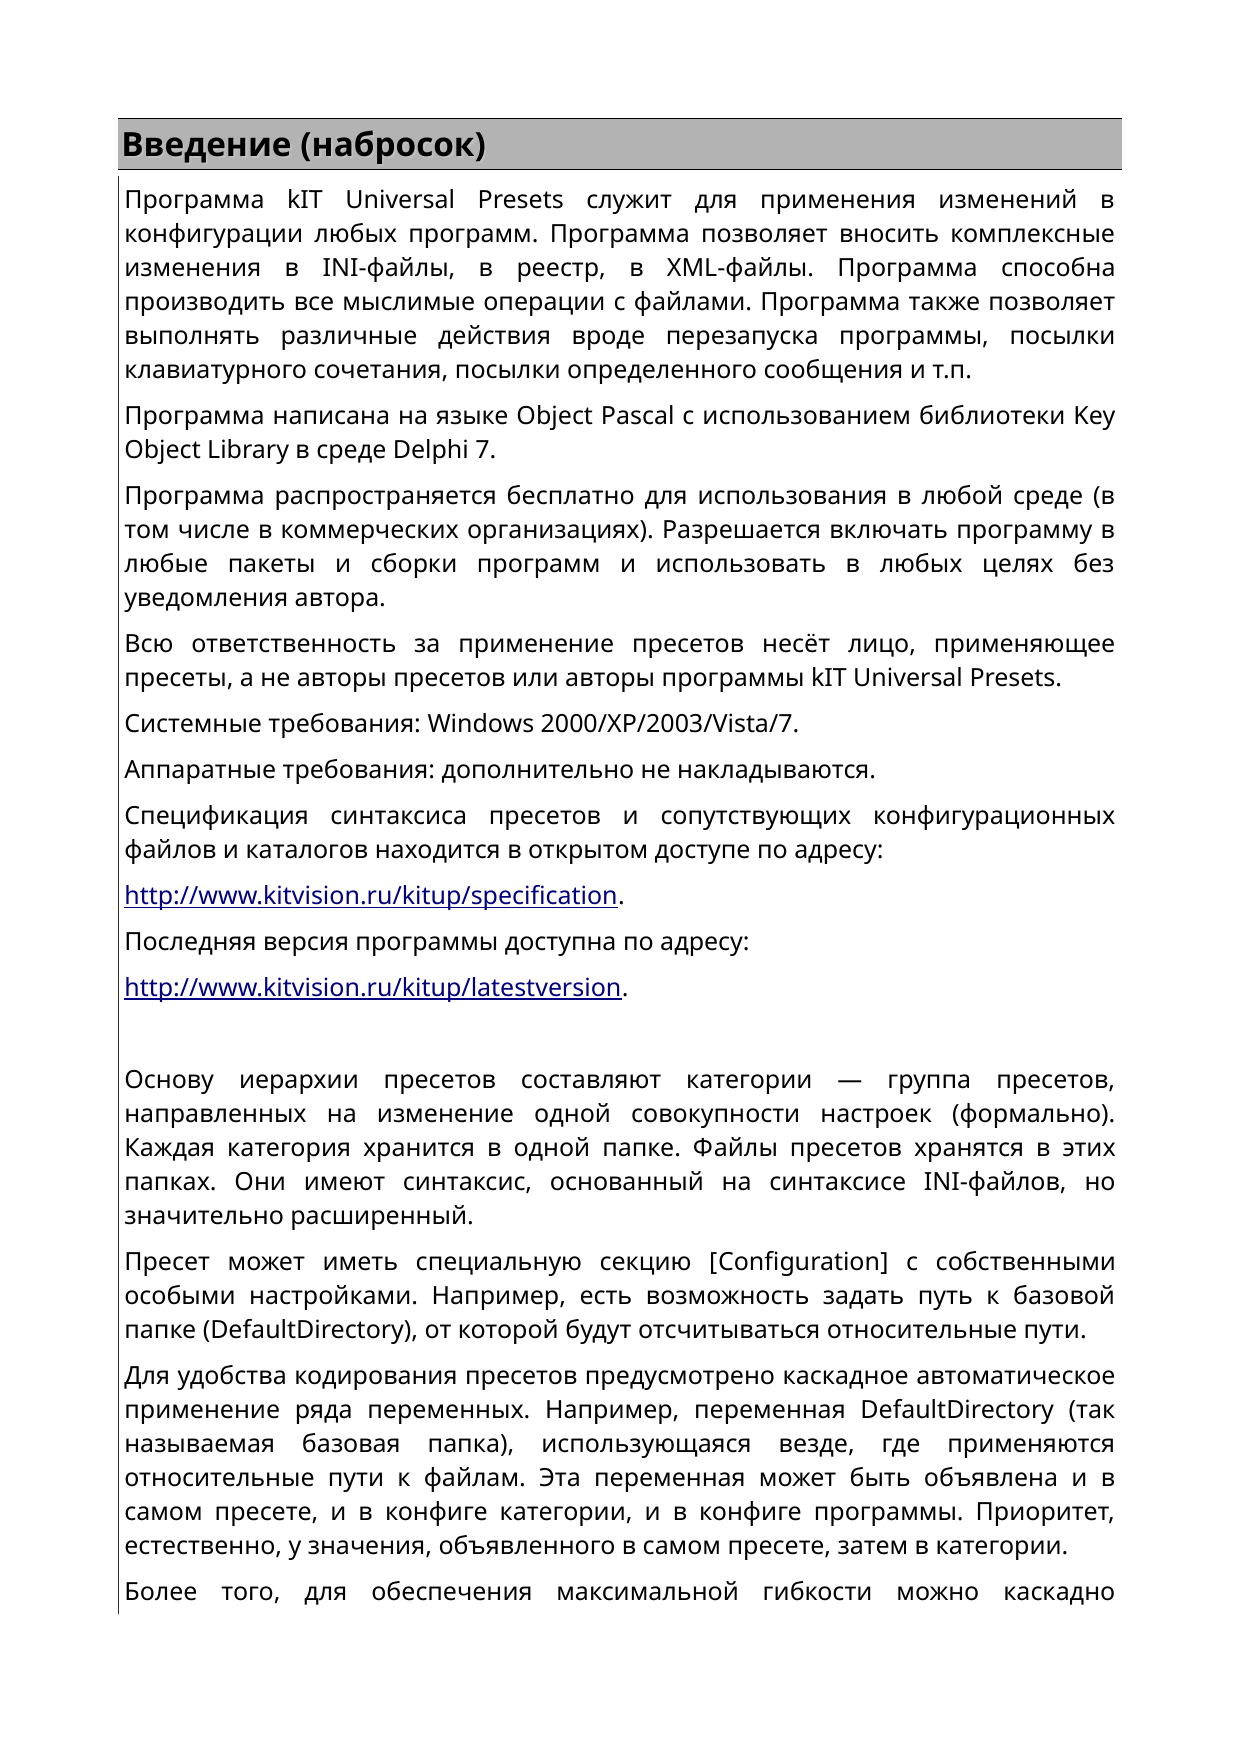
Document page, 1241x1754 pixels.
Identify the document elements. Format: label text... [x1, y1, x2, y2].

text Последняя версия программы доступна по адресу: [119, 918, 1122, 958]
text Всю ответственность за применение пресетов несёт лицо, применяющее пресеты, а не авторы пресетов или авторы программы kIT Universal Presets. [119, 620, 1122, 694]
text Спецификация синтаксиса пресетов и сопутствующих конфигурационных файлов и каталогов находится в открытом доступе по адресу: [119, 792, 1122, 866]
text Программа распространяется бесплатно для использования в любой среде (в том числе в коммерческих организациях). Разрешается включать программу в любые пакеты и сборки программ и использовать в любых целях без уведомления автора. [119, 472, 1122, 614]
text Системные требования: Windows 2000/XP/2003/Vista/7. [119, 700, 1122, 740]
text Аппаратные требования: дополнительно не накладываются. [119, 746, 1122, 786]
text Пресет может иметь специальную секцию [Configuration] с собственными особыми настройками. Например, есть возможность задать путь к базовой папке (DefaultDirectory), от которой будут отсчитываться относительные пути. [119, 1238, 1122, 1346]
text http://www.kitvision.ru/kitup/latestversion. [119, 964, 1122, 1004]
text Программа написана на языке Object Pascal с использованием библиотеки Key Object Library в среде Delphi 7. [119, 392, 1122, 466]
text http://www.kitvision.ru/kitup/specification. [119, 872, 1122, 912]
subtitle Введение (набросок) [118, 119, 1122, 169]
text Для удобства кодирования пресетов предусмотрено каскадное автоматическое применение ряда переменных. Например, переменная DefaultDirectory (так называемая базовая папка), использующаяся везде, где применяются относительные пути к файлам. Эта переменная может быть объявлена и в самом пресете, и в конфиге категории, и в конфиге программы. Приоритет, естественно, у значения, объявленного в самом пресете, затем в категории. [119, 1352, 1122, 1562]
text Более того, для обеспечения максимальной гибкости можно каскадно [119, 1568, 1122, 1614]
text Программа kIT Universal Presets служит для применения изменений в конфигурации любых программ. Программа позволяет вносить комплексные изменения в INI-файлы, в реестр, в XML-файлы. Программа способна производить все мыслимые операции с файлами. Программа также позволяет выполнять различные действия вроде перезапуска программы, посылки клавиатурного сочетания, посылки определенного сообщения и т.п. [119, 176, 1122, 386]
text Основу иерархии пресетов составляют категории — группа пресетов, направленных на изменение одной совокупности настроек (формально). Каждая категория хранится в одной папке. Файлы пресетов хранятся в этих папках. Они имеют синтаксис, основанный на синтаксисе INI-файлов, но значительно расширенный. [119, 1056, 1122, 1232]
